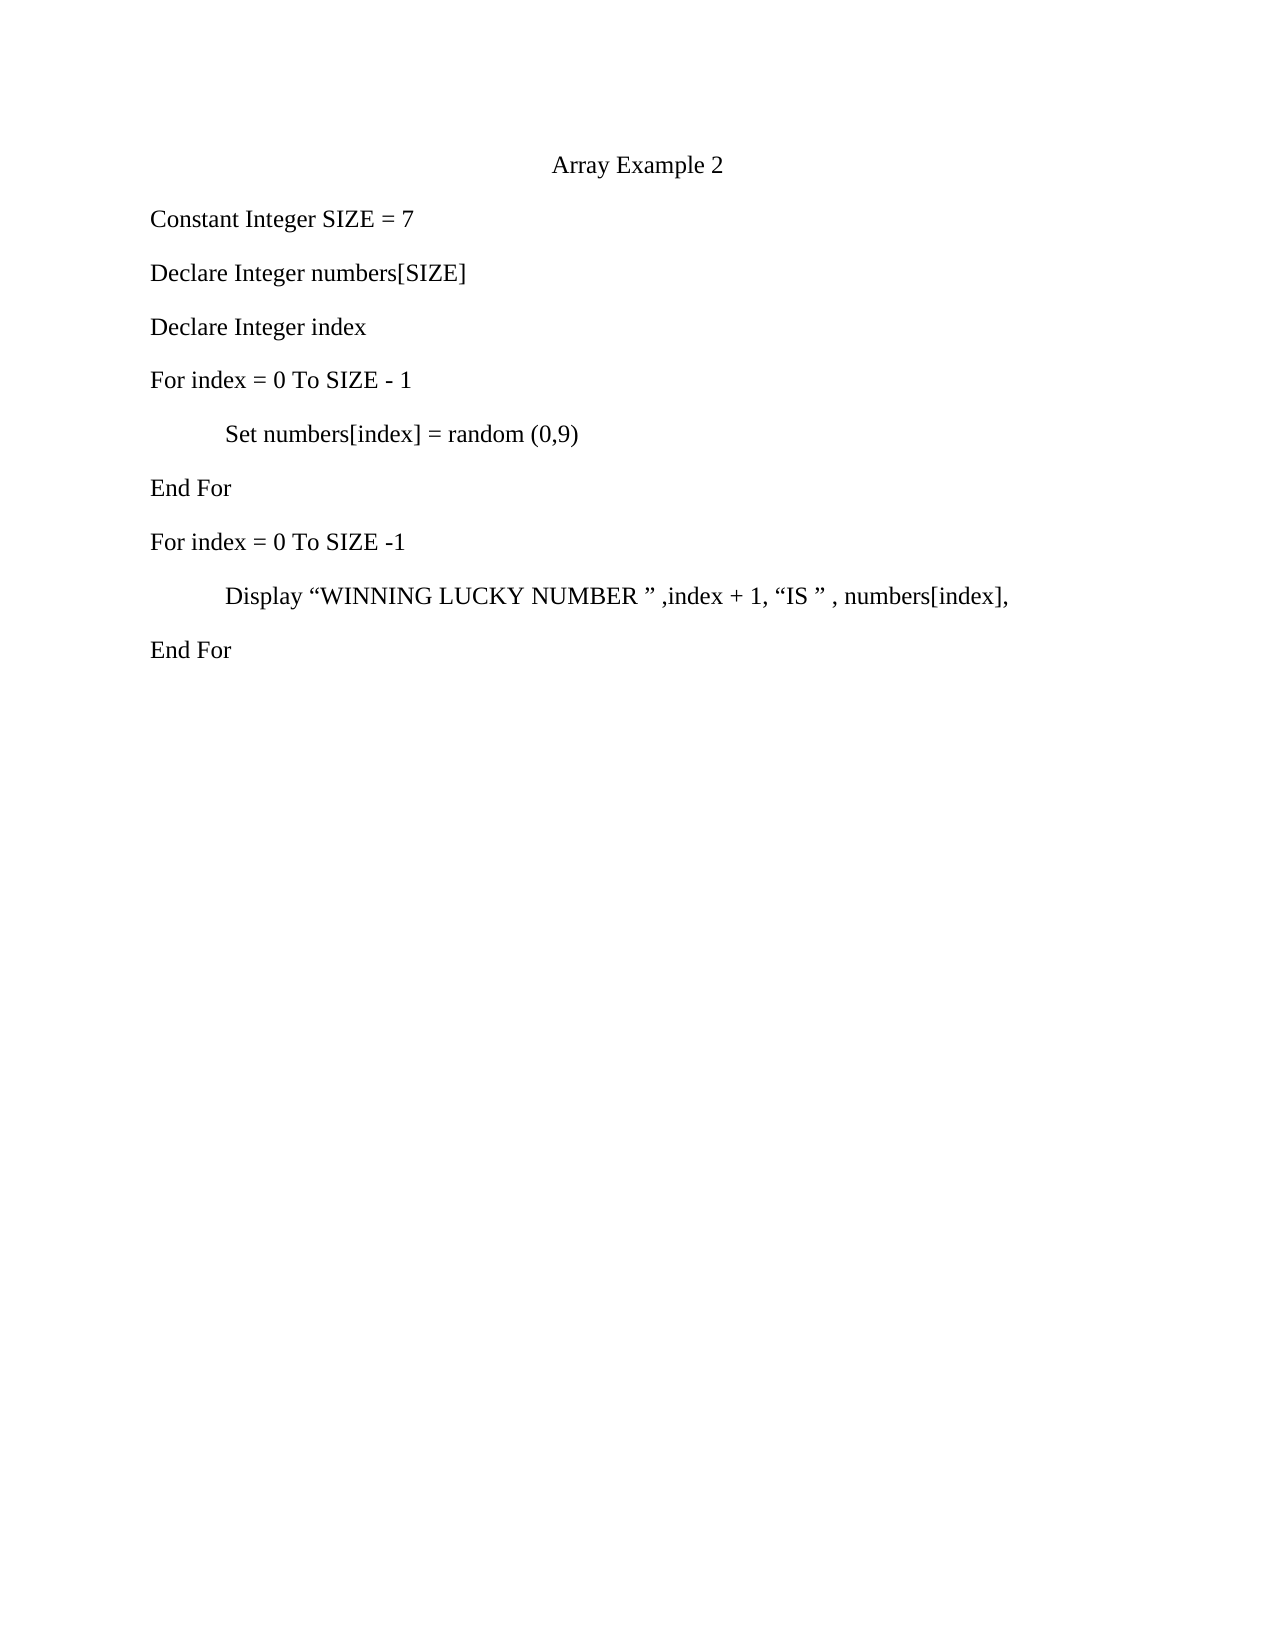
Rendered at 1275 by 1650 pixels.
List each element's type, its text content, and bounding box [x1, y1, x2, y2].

text Array Example 2 [150, 150, 1125, 179]
text Set numbers[index] = random (0,9) [150, 419, 1125, 448]
text Constant Integer SIZE = 7 [150, 204, 1125, 233]
text For index = 0 To SIZE - 1 [150, 365, 1125, 394]
text End For [150, 635, 1125, 663]
text End For [150, 473, 1125, 502]
text Display “WINNING LUCKY NUMBER ” ,index + 1, “IS ” , numbers[index], [150, 581, 1125, 609]
text Declare Integer index [150, 312, 1125, 340]
text For index = 0 To SIZE -1 [150, 527, 1125, 556]
text Declare Integer numbers[SIZE] [150, 258, 1125, 286]
